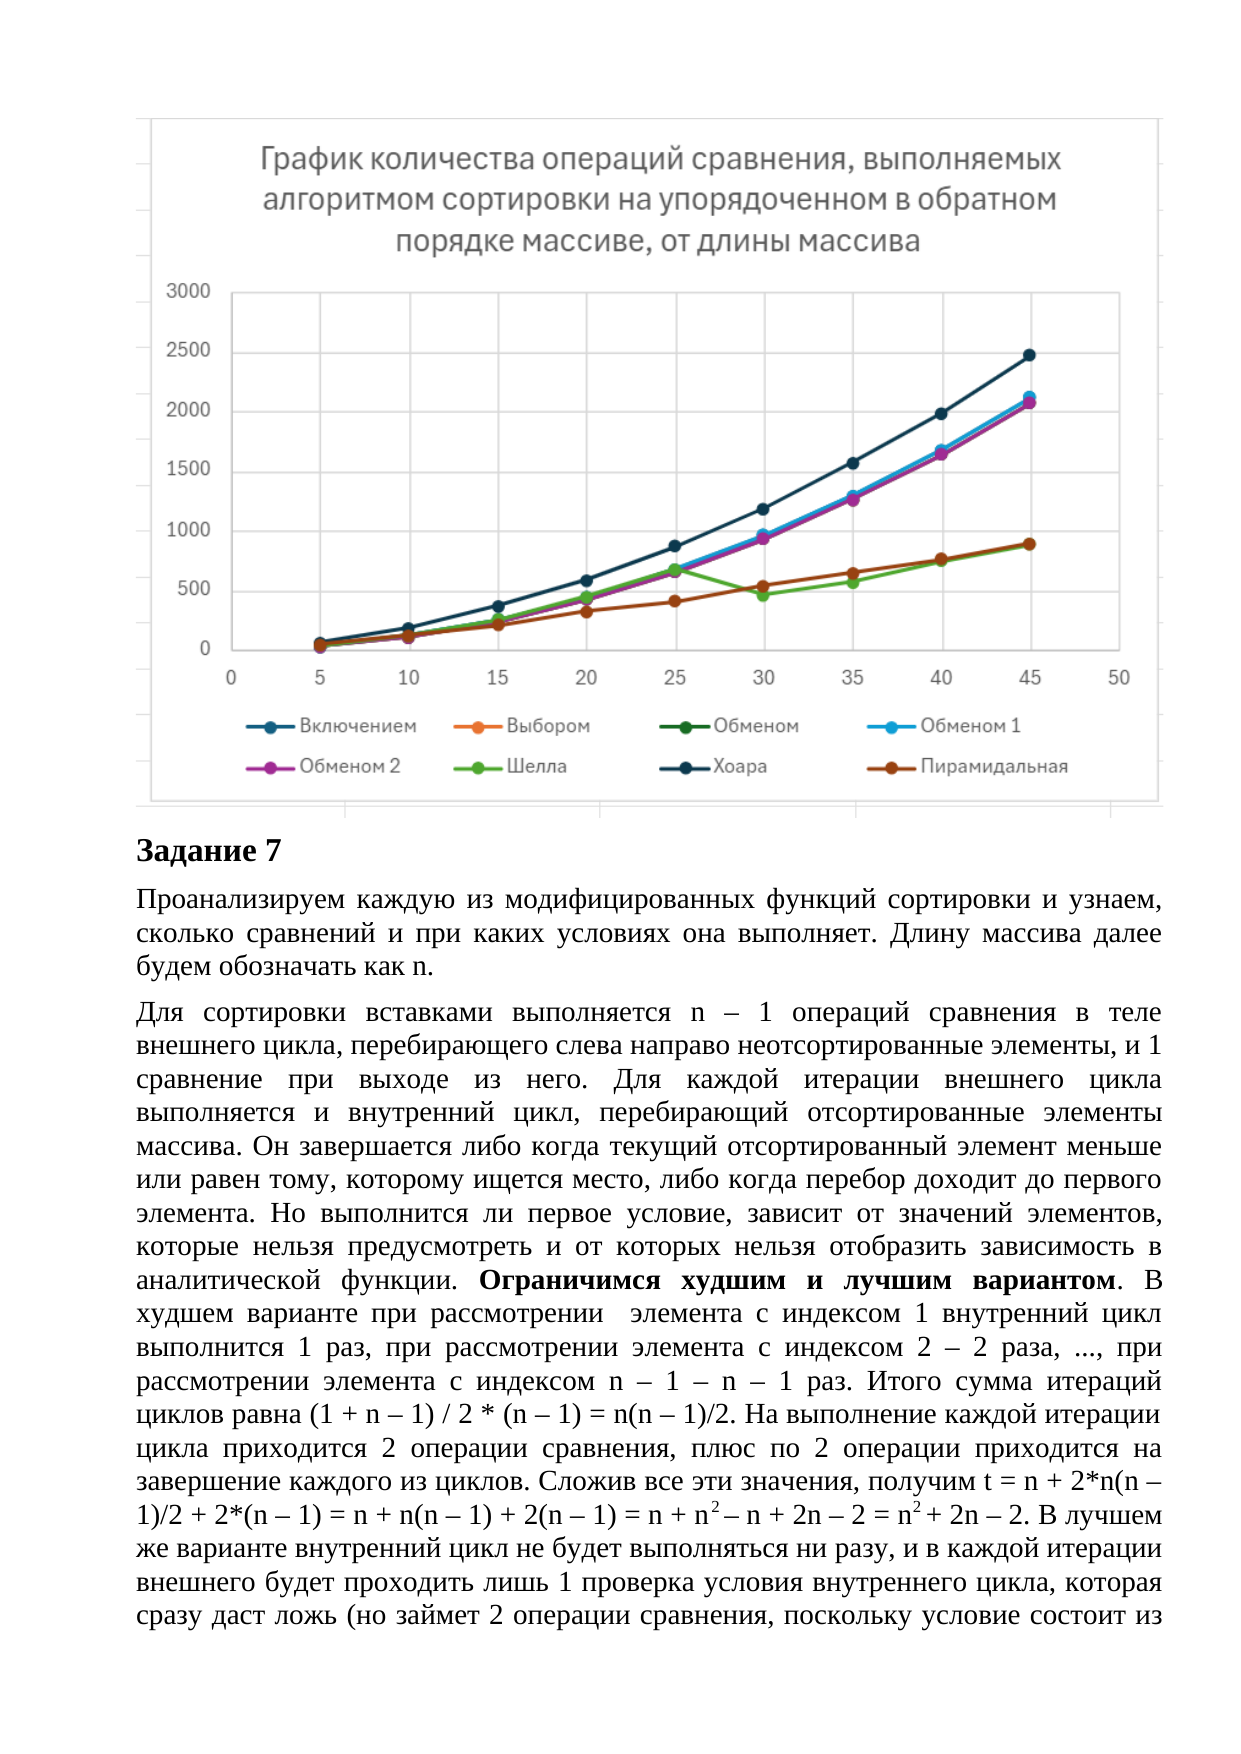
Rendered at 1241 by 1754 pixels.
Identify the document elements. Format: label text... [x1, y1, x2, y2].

text Для сортировки вставками выполняется n – 1 операций сравнения в теле внешнего цикла, перебирающего слева направо неотсортированные элементы, и 1 сравнение при выходе из него. Для каждой итерации внешнего цикла выполняется и внутренний цикл, перебирающий отсортированные элементы массива. Он завершается либо когда текущий отсортированный элемент меньше или равен тому, которому ищется место, либо когда перебор доходит до первого элемента. Но выполнится ли первое условие, зависит от значений элементов, которые нельзя предусмотреть и от которых нельзя отобразить зависимость в аналитической функции. Ограничимся худшим и лучшим вариантом. В худшем варианте при рассмотрении элемента с индексом 1 внутренний цикл выполнится 1 раз, при рассмотрении элемента с индексом 2 – 2 раза, ..., при рассмотрении элемента с индексом n – 1 – n – 1 раз. Итого сумма итераций циклов равна (1 + n – 1) / 2 * (n – 1) = n(n – 1)/2. На выполнение каждой итерации цикла приходится 2 операции сравнения, плюс по 2 операции приходится на завершение каждого из циклов. Сложив все эти значения, получим t = n + 2*n(n – 1)/2 + 2*(n – 1) = n + n(n – 1) + 2(n – 1) = n + n2 – n + 2n – 2 = n2 + 2n – 2. В лучшем же варианте внутренний цикл не будет выполняться ни разу, и в каждой итерации внешнего будет проходить лишь 1 проверка условия внутреннего цикла, которая сразу даст ложь (но займет 2 операции сравнения, поскольку условие состоит из [136, 994, 1163, 1631]
text Проанализируем каждую из модифицированных функций сортировки и узнаем, сколько сравнений и при каких условиях она выполняет. Длину массива далее будем обозначать как n. [136, 881, 1163, 982]
subtitle Задание 7 [136, 830, 1163, 869]
